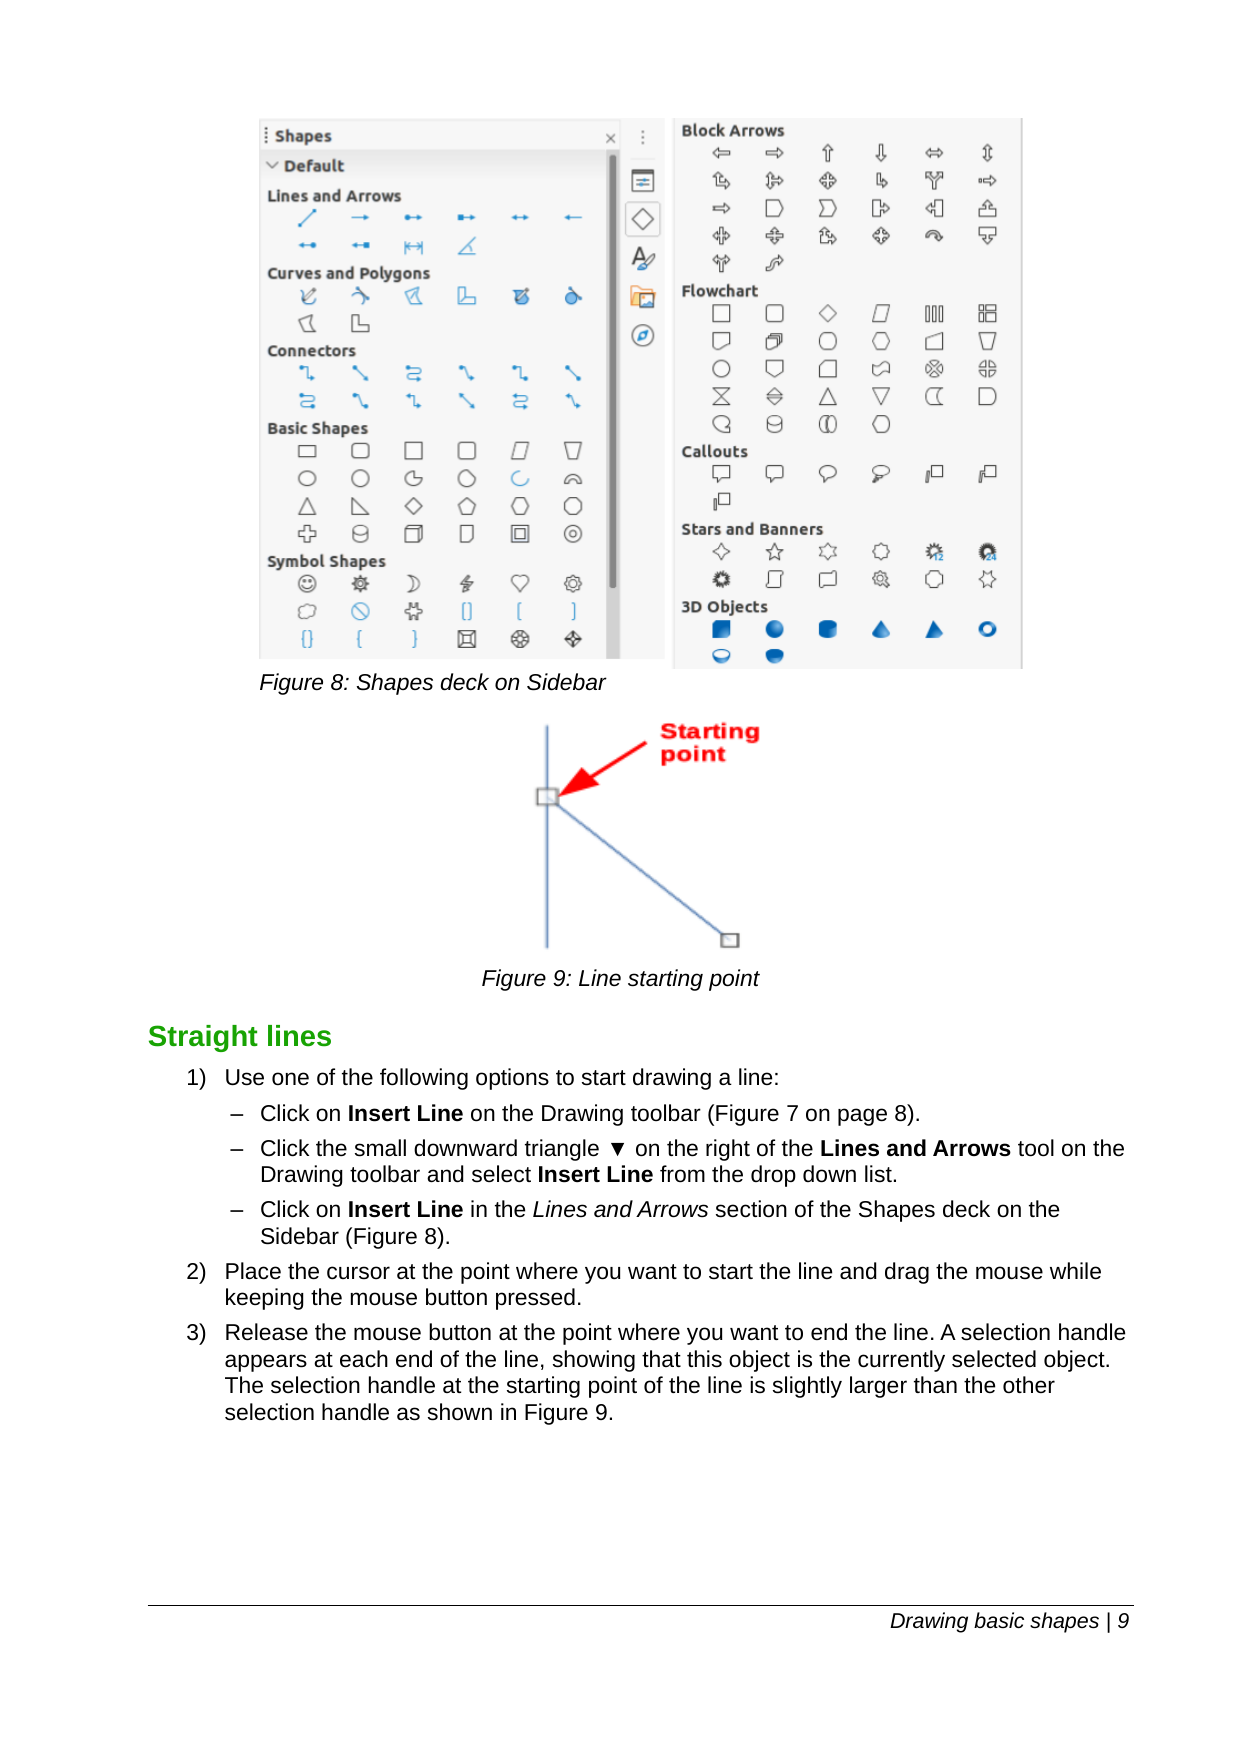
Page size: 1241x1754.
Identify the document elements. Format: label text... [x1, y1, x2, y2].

list Click the small downward triangle ▼ on the right of the Lines and Arrows tool on the Drawing toolbar and select Insert Line from the drop down list. [230, 1135, 1134, 1187]
subtitle Straight lines [148, 1019, 1134, 1052]
list Use one of the following options to start drawing a line: [207, 1064, 1134, 1091]
text Figure 8: Shapes deck on Sidebar [259, 669, 1022, 695]
picture [521, 707, 761, 966]
list Click on Insert Line in the Lines and Arrows section of the Shapes deck on the Sidebar (Figure 8). [230, 1196, 1134, 1249]
picture [259, 118, 1023, 669]
list Click on Insert Line on the Drawing toolbar (Figure 7 on page 8). [230, 1099, 1134, 1126]
list Place the cursor at the point where you want to start the line and drag the mouse while keeping the mouse button pressed. [207, 1258, 1134, 1311]
text Figure 9: Line starting point [481, 707, 800, 991]
list Release the mouse button at the point where you want to end the line. A selection handle appears at each end of the line, showing that this object is the currently selected object. The selection handle at the starting point of the line is slightly larger than the other selection handle as shown in Figure 9. [207, 1319, 1134, 1425]
